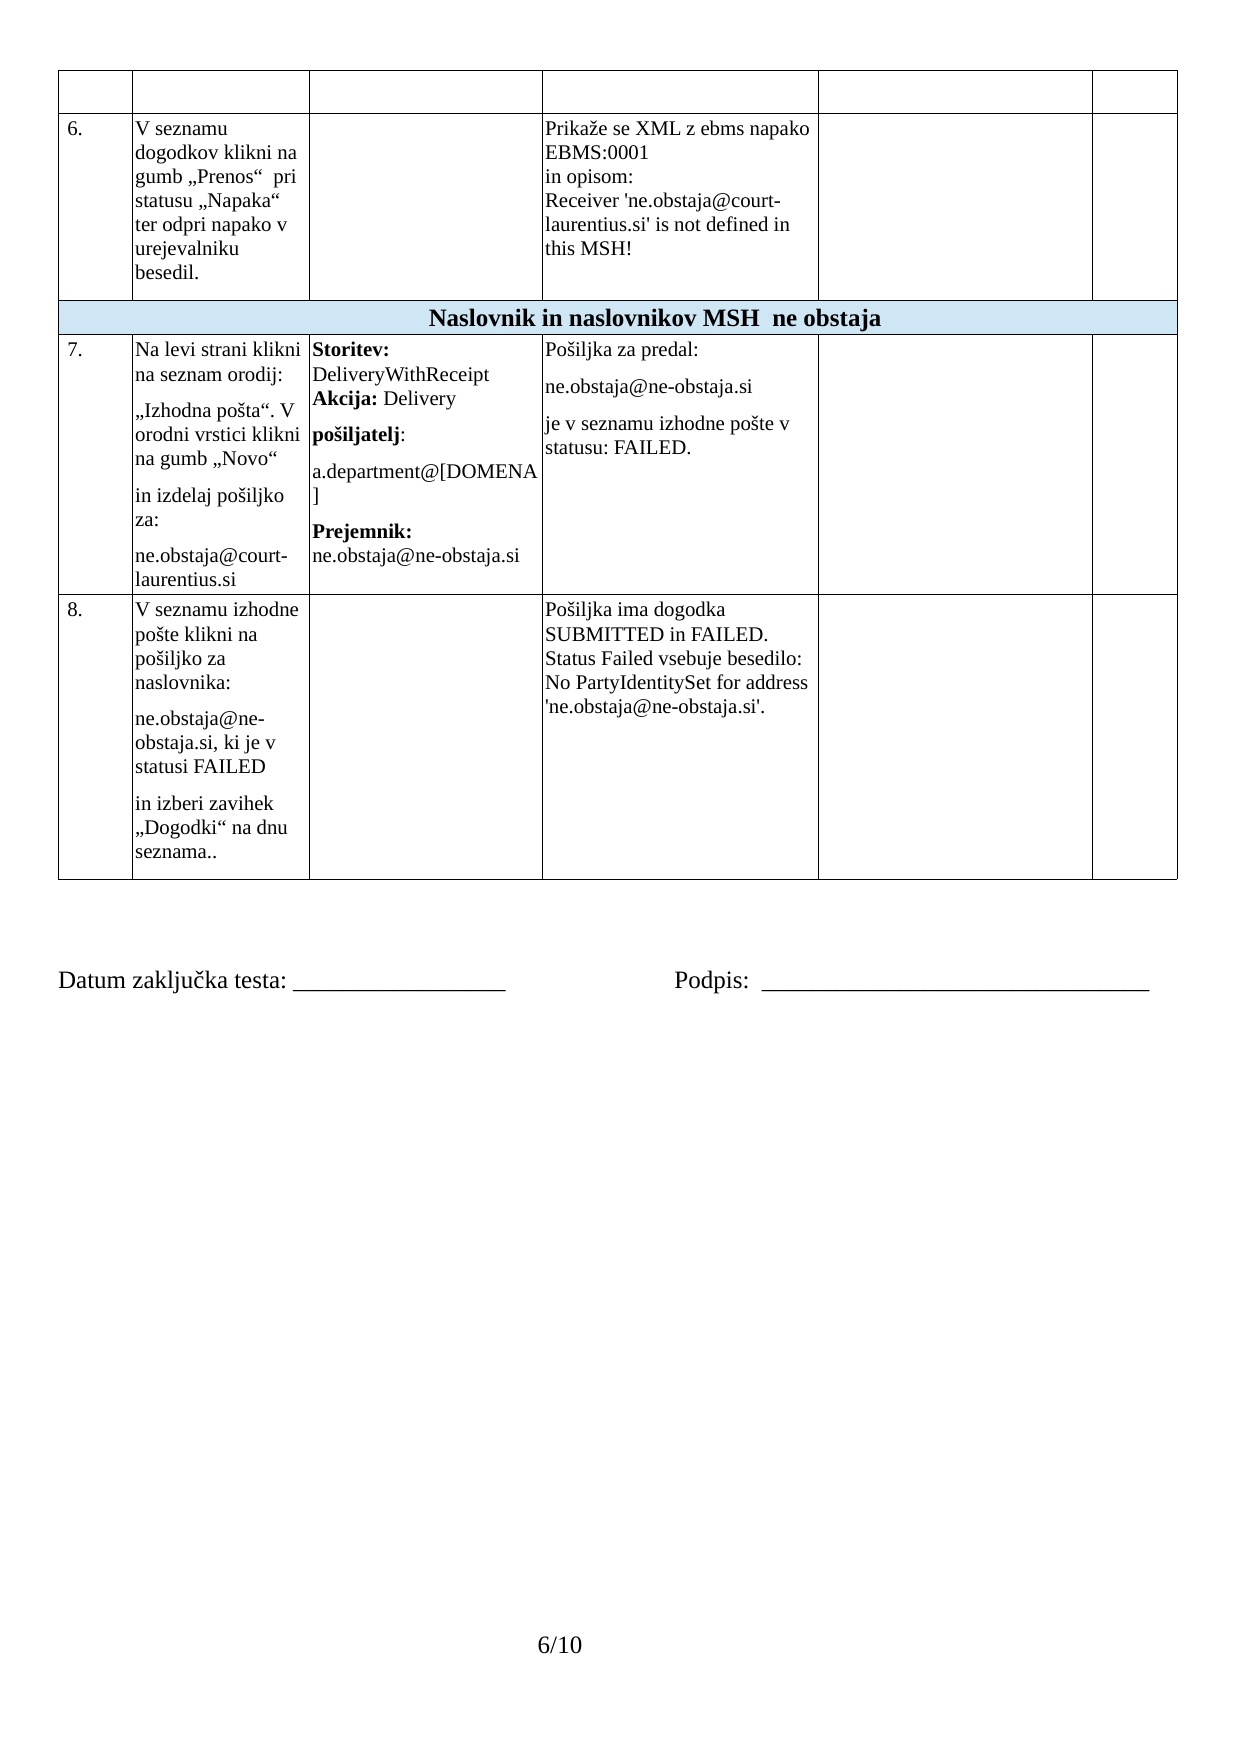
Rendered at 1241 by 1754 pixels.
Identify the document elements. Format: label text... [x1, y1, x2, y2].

table_cell [543, 71, 818, 113]
table_cell Prikaže se XML z ebms napako EBMS:0001 in opisom: Receiver 'ne.obstaja@court-laurentius.si' is not defined in this MSH! [543, 114, 818, 300]
table_cell Storitev: DeliveryWithReceipt Akcija: Delivery pošiljatelj: a.department@[DOMENA] Prejemnik: ne.obstaja@ne-obstaja.si [310, 335, 542, 594]
table_cell V seznamu izhodne pošte klikni na pošiljko za naslovnika: ne.obstaja@ne-obstaja.si, ki je v statusi FAILED in izberi zavihek „Dogodki“ na dnu seznama.. [133, 595, 309, 878]
table_cell [1093, 114, 1177, 300]
table_cell [310, 114, 542, 300]
table_cell [819, 595, 1092, 878]
table_cell [59, 114, 132, 300]
text Datum zaključka testa: _________________ Podpis: _______________________________ [58, 965, 1177, 993]
table_cell [133, 71, 309, 113]
table_cell Na levi strani klikni na seznam orodij: „Izhodna pošta“. V orodni vrstici klikni na gumb „Novo“ in izdelaj pošiljko za: ne.obstaja@court-laurentius.si [133, 335, 309, 594]
table_cell Pošiljka za predal: ne.obstaja@ne-obstaja.si je v seznamu izhodne pošte v statusu: FAILED. [543, 335, 818, 594]
table_cell [310, 595, 542, 878]
table_cell [1093, 335, 1177, 594]
table_cell [1093, 71, 1177, 113]
table_cell [819, 335, 1092, 594]
table_cell Naslovnik in naslovnikov MSH ne obstaja [59, 301, 1177, 334]
table_cell V seznamu dogodkov klikni na gumb „Prenos“ pri statusu „Napaka“ ter odpri napako v urejevalniku besedil. [133, 114, 309, 300]
table_cell [59, 71, 132, 113]
table_cell [59, 335, 132, 594]
table_cell Pošiljka ima dogodka SUBMITTED in FAILED. Status Failed vsebuje besedilo: No PartyIdentitySet for address 'ne.obstaja@ne-obstaja.si'. [543, 595, 818, 878]
table_cell [310, 71, 542, 113]
table_cell [819, 114, 1092, 300]
table_cell [819, 71, 1092, 113]
table_cell [59, 595, 132, 878]
table_cell [1093, 595, 1177, 878]
